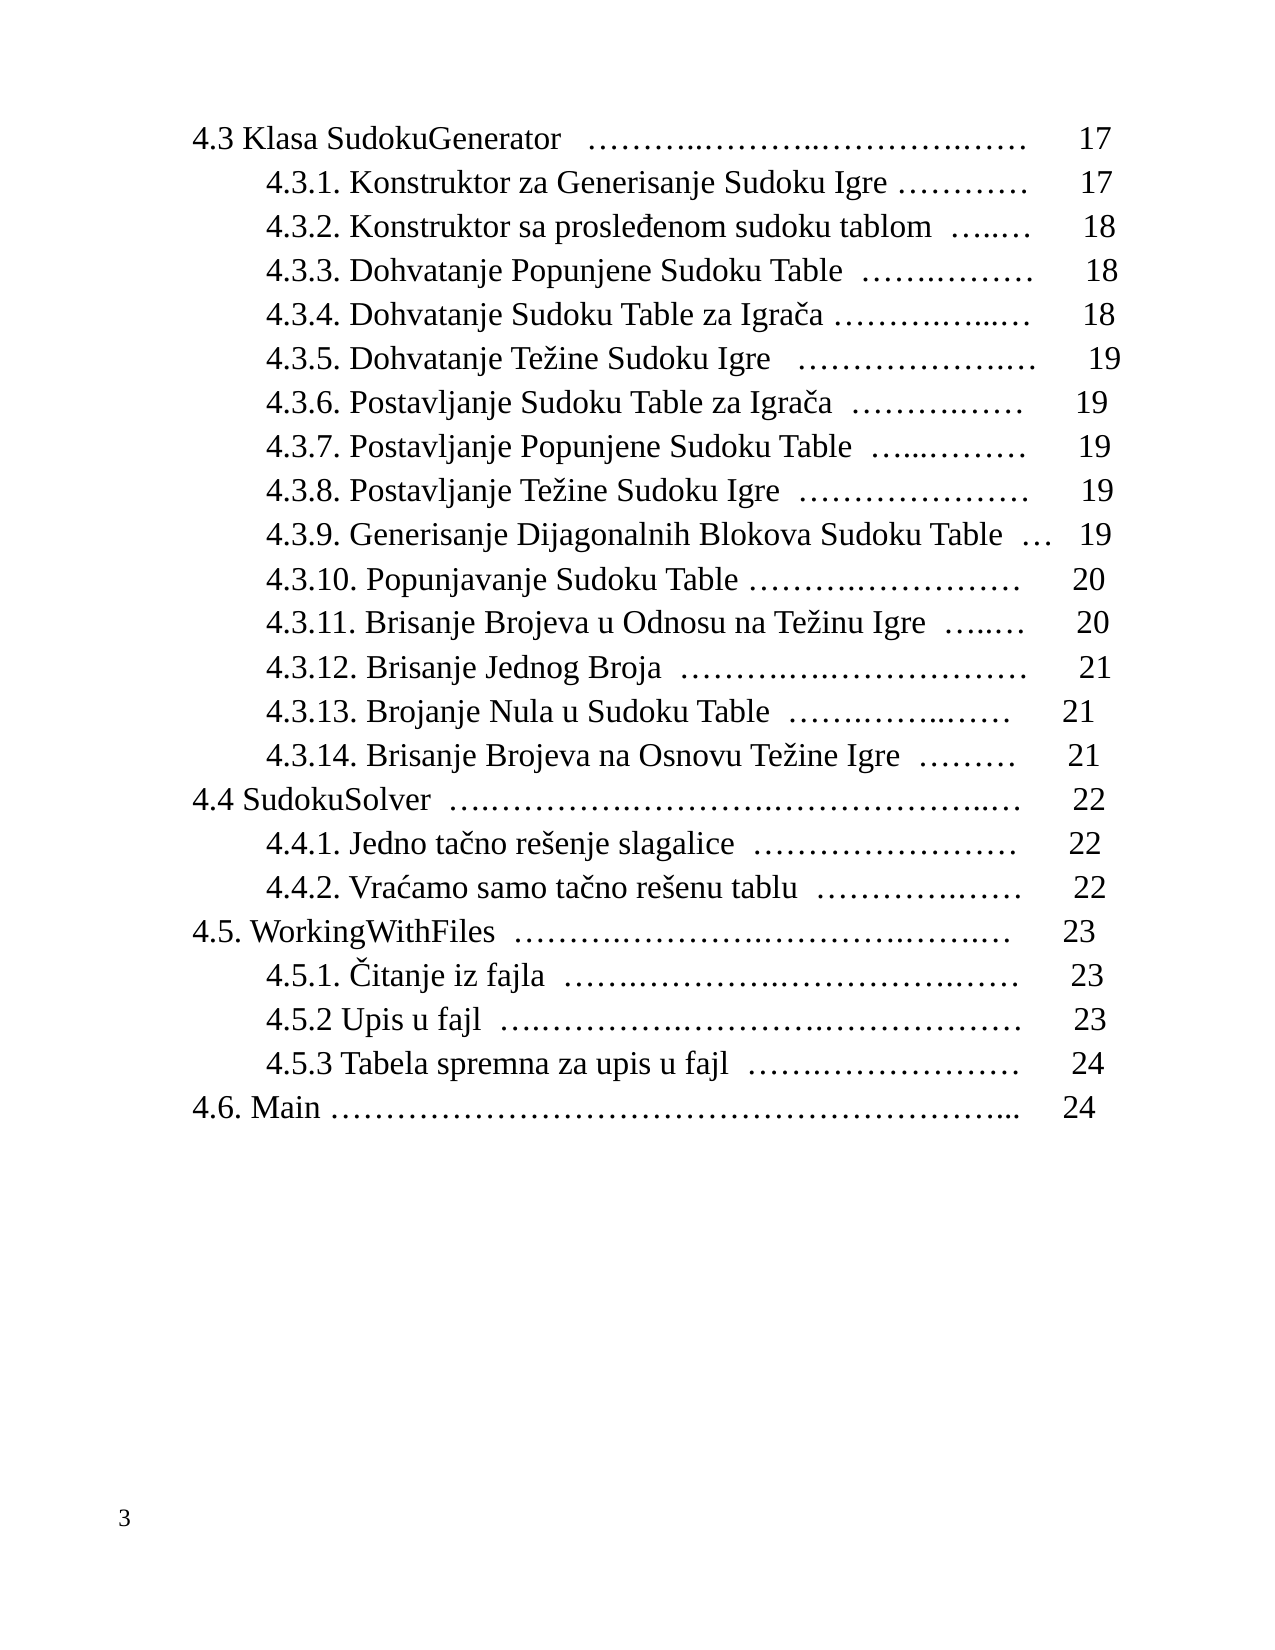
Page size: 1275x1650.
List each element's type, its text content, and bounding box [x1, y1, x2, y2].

text 4.3.13. Brojanje Nula u Sudoku Table …….……..…… 21 [118, 691, 1157, 729]
text 4.3.2. Konstruktor sa prosleđenom sudoku tablom …..… 18 [118, 206, 1157, 244]
text 4.4.2. Vraćamo samo tačno rešenu tablu ………….…… 22 [118, 867, 1157, 906]
text 4.3.10. Popunjavanje Sudoku Table ……….…………… 20 [118, 559, 1157, 597]
text 4.3.12. Brisanje Jednog Broja ……….….……………… 21 [118, 647, 1157, 685]
text 4.3.11. Brisanje Brojeva u Odnosu na Težinu Igre …..… 20 [118, 603, 1157, 641]
text 4.3 Klasa SudokuGenerator ………..………..………….…… 17 [118, 118, 1157, 156]
text 4.5.2 Upis u fajl ….………….………….……………… 23 [118, 999, 1157, 1038]
text 4.3.6. Postavljanje Sudoku Table za Igrača ……….…… 19 [118, 382, 1157, 421]
text 4.5. WorkingWithFiles ……….………….………….…….… 23 [118, 911, 1157, 949]
text 4.3.5. Dohvatanje Težine Sudoku Igre ……………….… 19 [118, 338, 1157, 377]
text 4.3.7. Postavljanje Popunjene Sudoku Table …...……… 19 [118, 427, 1157, 465]
text 4.3.1. Konstruktor za Generisanje Sudoku Igre ………… 17 [118, 162, 1157, 201]
text 4.3.9. Generisanje Dijagonalnih Blokova Sudoku Table … 19 [118, 515, 1157, 553]
text 4.3.4. Dohvatanje Sudoku Table za Igrača ……….…...… 18 [118, 294, 1157, 333]
text 4.5.3 Tabela spremna za upis u fajl …….……………… 24 [118, 1043, 1157, 1082]
text 4.4.1. Jedno tačno rešenje slagalice …………………… 22 [118, 823, 1157, 861]
text 4.3.8. Postavljanje Težine Sudoku Igre ………………… 19 [118, 471, 1157, 509]
text 4.3.14. Brisanje Brojeva na Osnovu Težine Igre ……… 21 [118, 735, 1157, 773]
text 4.3.3. Dohvatanje Popunjene Sudoku Table …….……… 18 [118, 250, 1157, 289]
text 4.6. Main ……………………………………………………... 24 [118, 1087, 1157, 1126]
text 4.4 SudokuSolver ….………….………….………………..… 22 [118, 779, 1157, 817]
text 4.5.1. Čitanje iz fajla …….………….…………….…… 23 [118, 955, 1157, 994]
